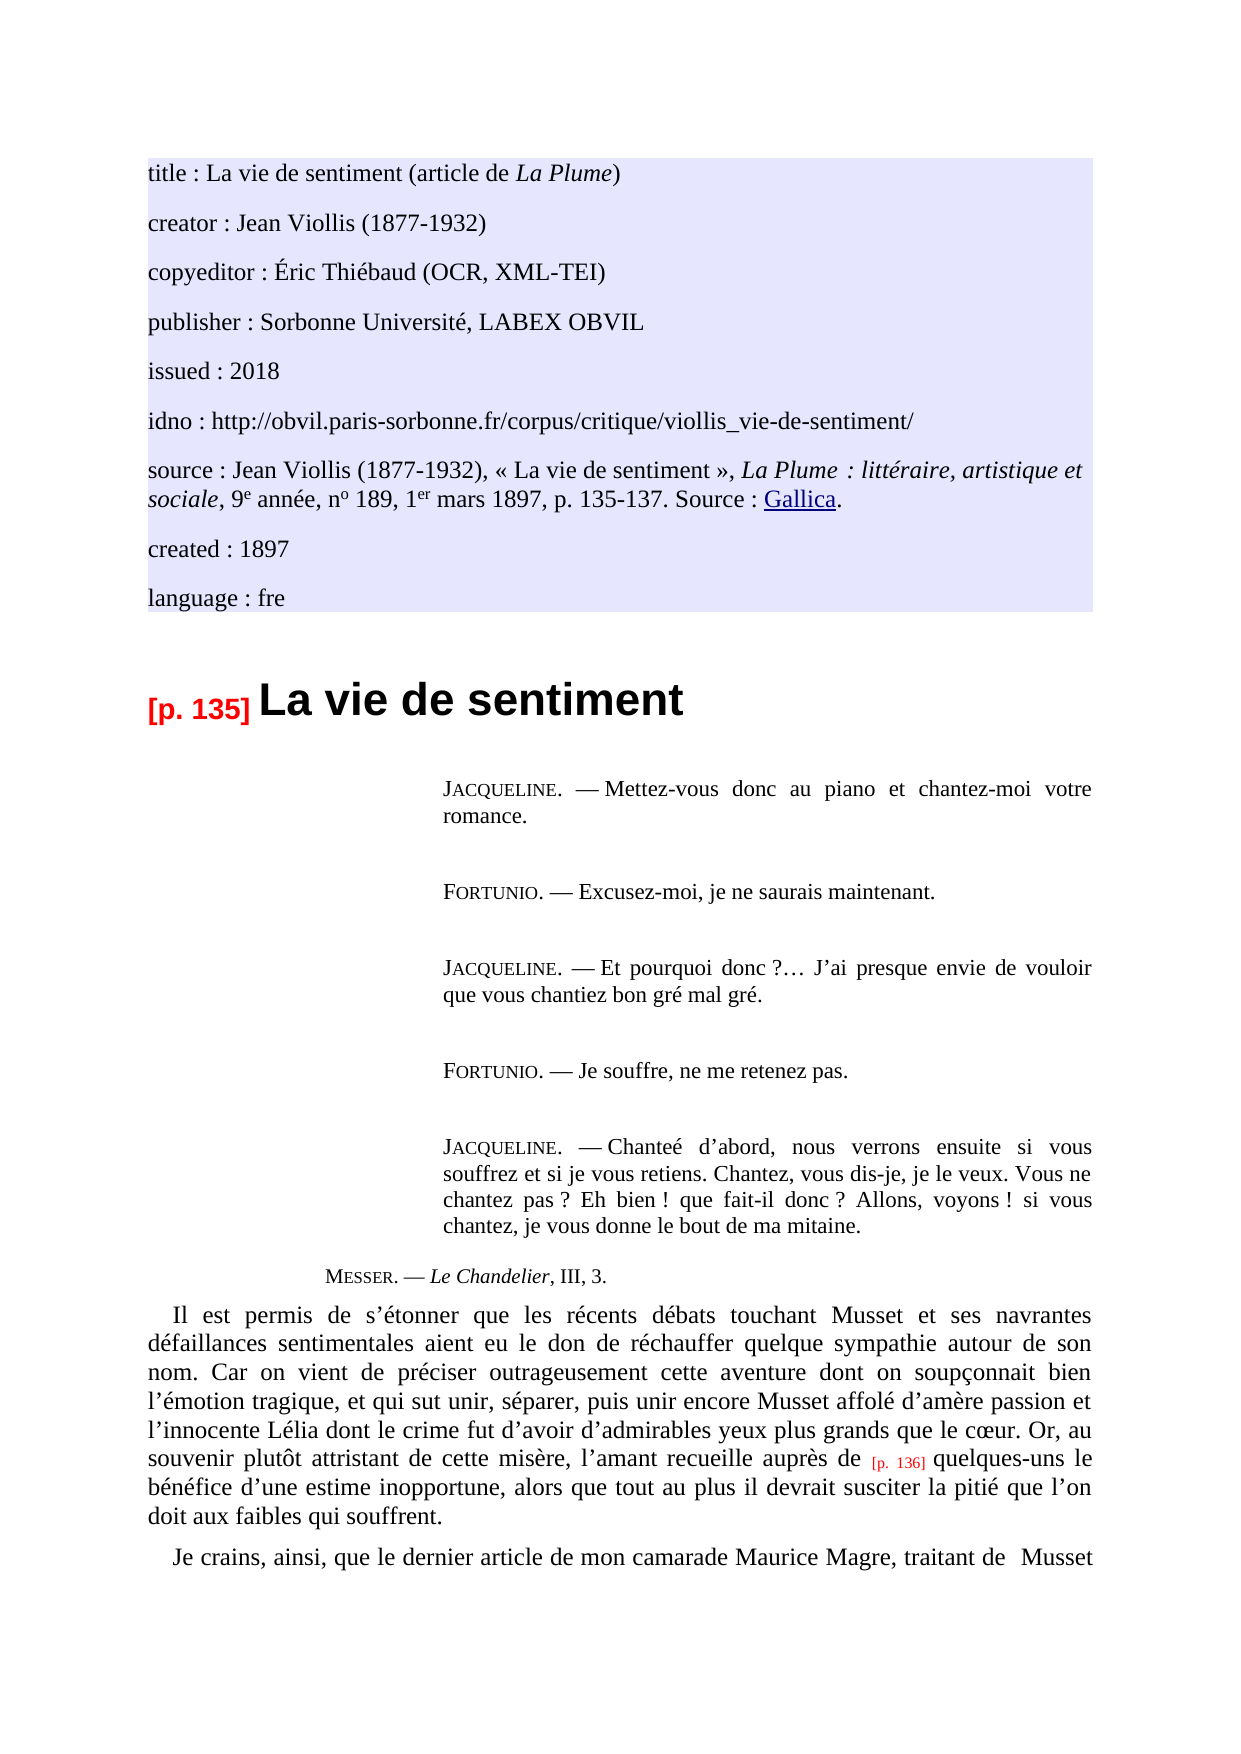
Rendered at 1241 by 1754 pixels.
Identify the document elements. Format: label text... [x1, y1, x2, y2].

text idno : http://obvil.paris-sorbonne.fr/corpus/critique/viollis_vie-de-sentiment/ [148, 406, 1093, 435]
text Il est permis de s’étonner que les récents débats touchant Musset et ses navrantes défaillances sentimentales aient eu le don de réchauffer quelque sympathie autour de son nom. Car on vient de préciser outrageusement cette aventure dont on soupçonnait bien l’émotion tragique, et qui sut unir, séparer, puis unir encore Musset affolé d’amère passion et l’innocente Lélia dont le crime fut d’avoir d’admirables yeux plus grands que le cœur. Or, au souvenir plutôt attristant de cette misère, l’amant recueille auprès de [p. 136] quelques-uns le bénéfice d’une estime inopportune, alors que tout au plus il devrait susciter la pitié que l’on doit aux faibles qui souffrent. [148, 1300, 1093, 1530]
text Jacqueline. — Mettez-vous donc au piano et chantez-moi votre romance. [443, 775, 1093, 828]
text Jacqueline. — Chanteé d’abord, nous verrons ensuite si vous souffrez et si je vous retiens. Chantez, vous dis-je, je le veux. Vous ne chantez pas ? Eh bien ! que fait-il donc ? Allons, voyons ! si vous chantez, je vous donne le bout de ma mitaine. [443, 1133, 1093, 1239]
text source : Jean Viollis (1877-1932), « La vie de sentiment », La Plume : littéraire, artistique et sociale, 9e année, no 189, 1er mars 1897, p. 135-137. Source : Gallica. [148, 456, 1093, 513]
text Je crains, ainsi, que le dernier article de mon camarade Maurice Magre, traitant de Musset [148, 1542, 1093, 1571]
text publisher : Sorbonne Université, LABEX OBVIL [148, 307, 1093, 336]
subtitle [p. 135] La vie de sentiment [148, 673, 1093, 725]
text Fortunio. — Excusez-moi, je ne saurais maintenant. [443, 878, 1093, 904]
text Messer. — Le Chandelier, III, 3. [325, 1264, 1093, 1288]
text creator : Jean Viollis (1877-1932) [148, 208, 1093, 236]
text language : fre [148, 583, 1093, 612]
text created : 1897 [148, 534, 1093, 563]
text Jacqueline. — Et pourquoi donc ?… J’ai presque envie de vouloir que vous chantiez bon gré mal gré. [443, 954, 1093, 1007]
text Fortunio. — Je souffre, ne me retenez pas. [443, 1057, 1093, 1083]
text copyeditor : Éric Thiébaud (OCR, XML-TEI) [148, 257, 1093, 286]
text issued : 2018 [148, 356, 1093, 385]
text title : La vie de sentiment (article de La Plume) [148, 158, 1093, 187]
